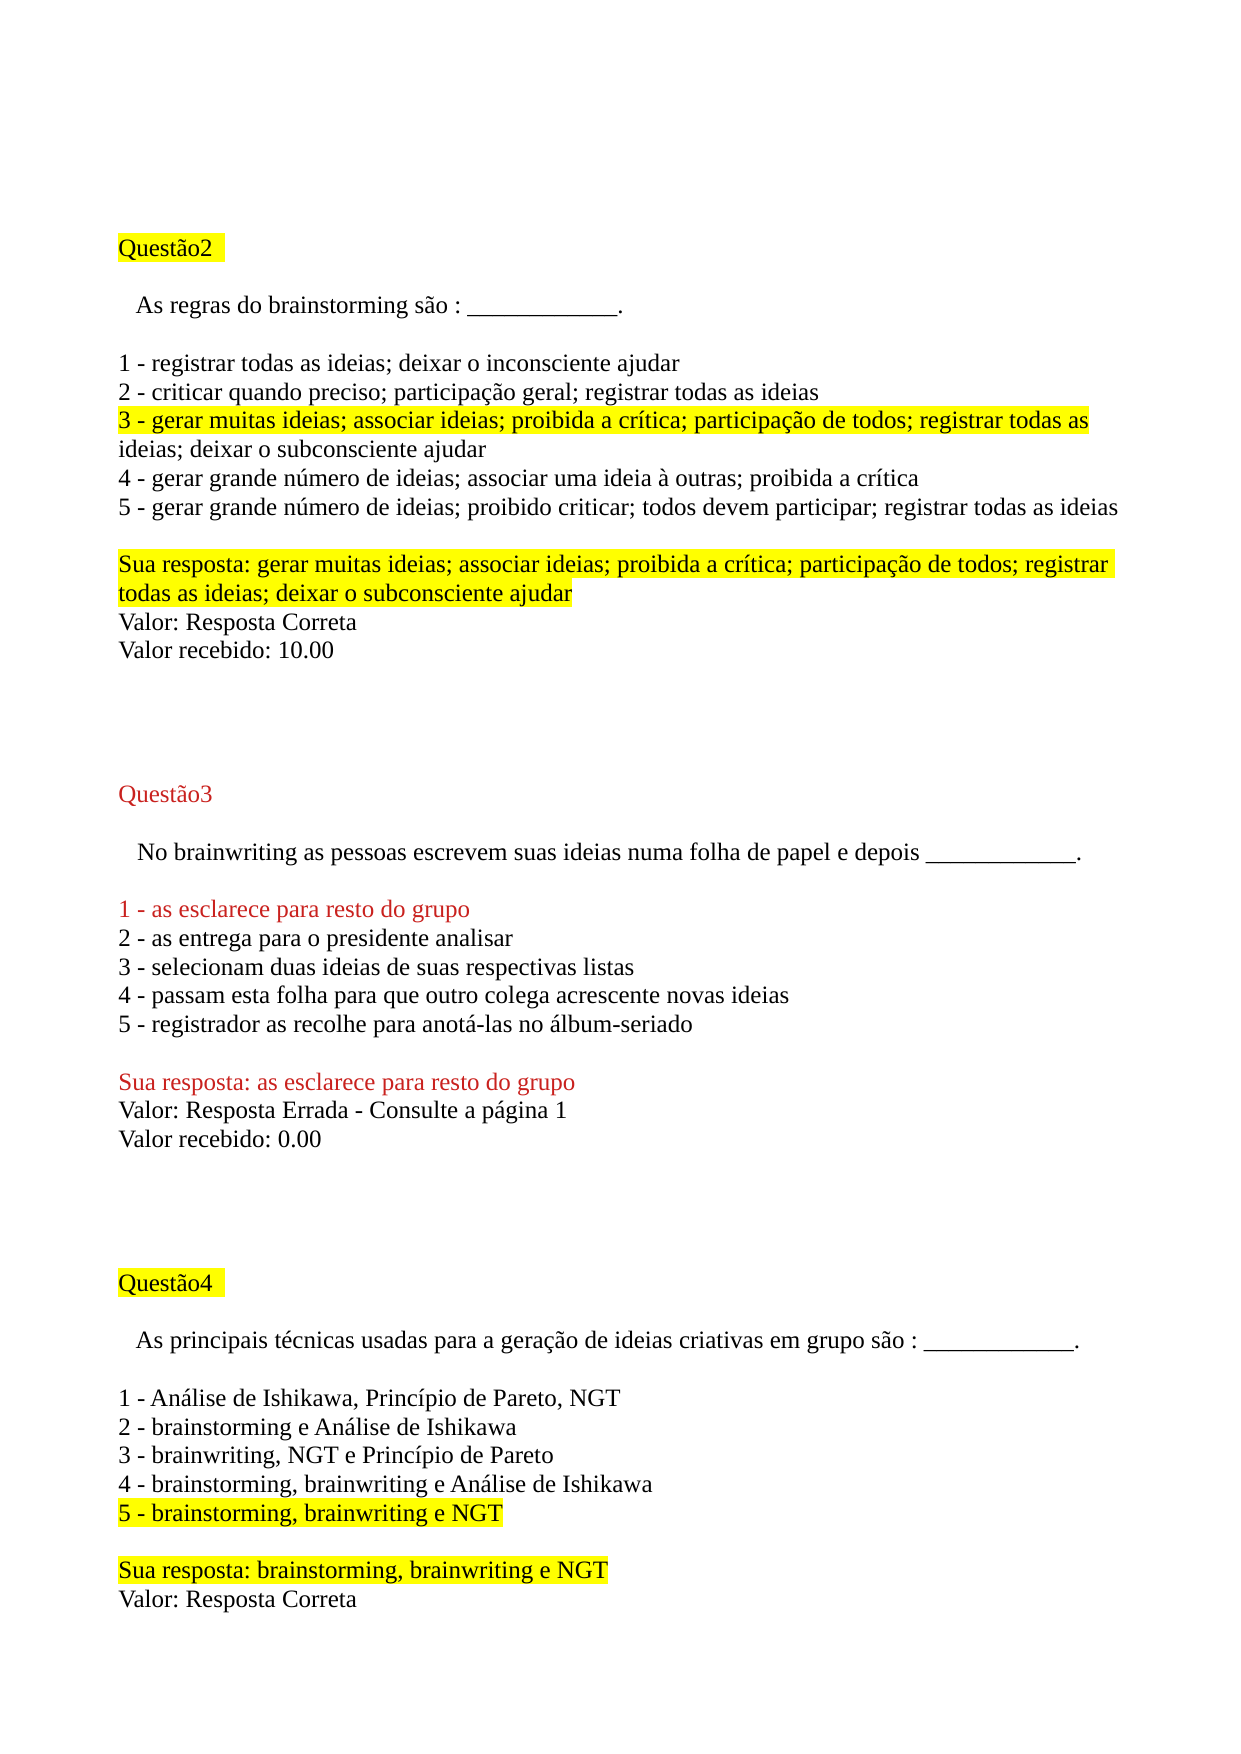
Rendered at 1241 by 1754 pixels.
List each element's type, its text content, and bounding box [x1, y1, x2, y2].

text 3 - gerar muitas ideias; associar ideias; proibida a crítica; participação de todos; registrar todas as ideias; deixar o subconsciente ajudar [118, 406, 1122, 463]
text 2 - as entrega para o presidente analisar [118, 923, 1122, 952]
text 3 - brainwriting, NGT e Princípio de Pareto [118, 1441, 1122, 1469]
text Valor: Resposta Correta [118, 1584, 1122, 1613]
text 4 - gerar grande número de ideias; associar uma ideia à outras; proibida a crítica [118, 463, 1122, 492]
text As principais técnicas usadas para a geração de ideias criativas em grupo são : ____________. [118, 1326, 1122, 1354]
text No brainwriting as pessoas escrevem suas ideias numa folha de papel e depois ____________. [118, 837, 1122, 866]
text 5 - registrador as recolhe para anotá-las no álbum-seriado [118, 1009, 1122, 1038]
text 4 - brainstorming, brainwriting e Análise de Ishikawa [118, 1469, 1122, 1498]
text 2 - brainstorming e Análise de Ishikawa [118, 1412, 1122, 1441]
text Sua resposta: brainstorming, brainwriting e NGT [118, 1556, 1122, 1584]
text Questão2 [118, 233, 1122, 262]
text 1 - as esclarece para resto do grupo [118, 894, 1122, 923]
text Valor recebido: 0.00 [118, 1124, 1122, 1153]
text 4 - passam esta folha para que outro colega acrescente novas ideias [118, 981, 1122, 1009]
text Questão4 [118, 1268, 1122, 1297]
text Questão3 [118, 779, 1122, 808]
text 1 - registrar todas as ideias; deixar o inconsciente ajudar [118, 348, 1122, 377]
text Valor recebido: 10.00 [118, 636, 1122, 664]
text Valor: Resposta Errada - Consulte a página 1 [118, 1096, 1122, 1124]
text 1 - Análise de Ishikawa, Princípio de Pareto, NGT [118, 1383, 1122, 1412]
text Sua resposta: as esclarece para resto do grupo [118, 1067, 1122, 1096]
text 5 - brainstorming, brainwriting e NGT [118, 1498, 1122, 1527]
text 3 - selecionam duas ideias de suas respectivas listas [118, 952, 1122, 981]
text As regras do brainstorming são : ____________. [118, 291, 1122, 319]
text 5 - gerar grande número de ideias; proibido criticar; todos devem participar; registrar todas as ideias [118, 492, 1122, 521]
text 2 - criticar quando preciso; participação geral; registrar todas as ideias [118, 377, 1122, 406]
text Valor: Resposta Correta [118, 607, 1122, 636]
text Sua resposta: gerar muitas ideias; associar ideias; proibida a crítica; participação de todos; registrar todas as ideias; deixar o subconsciente ajudar [118, 549, 1122, 607]
